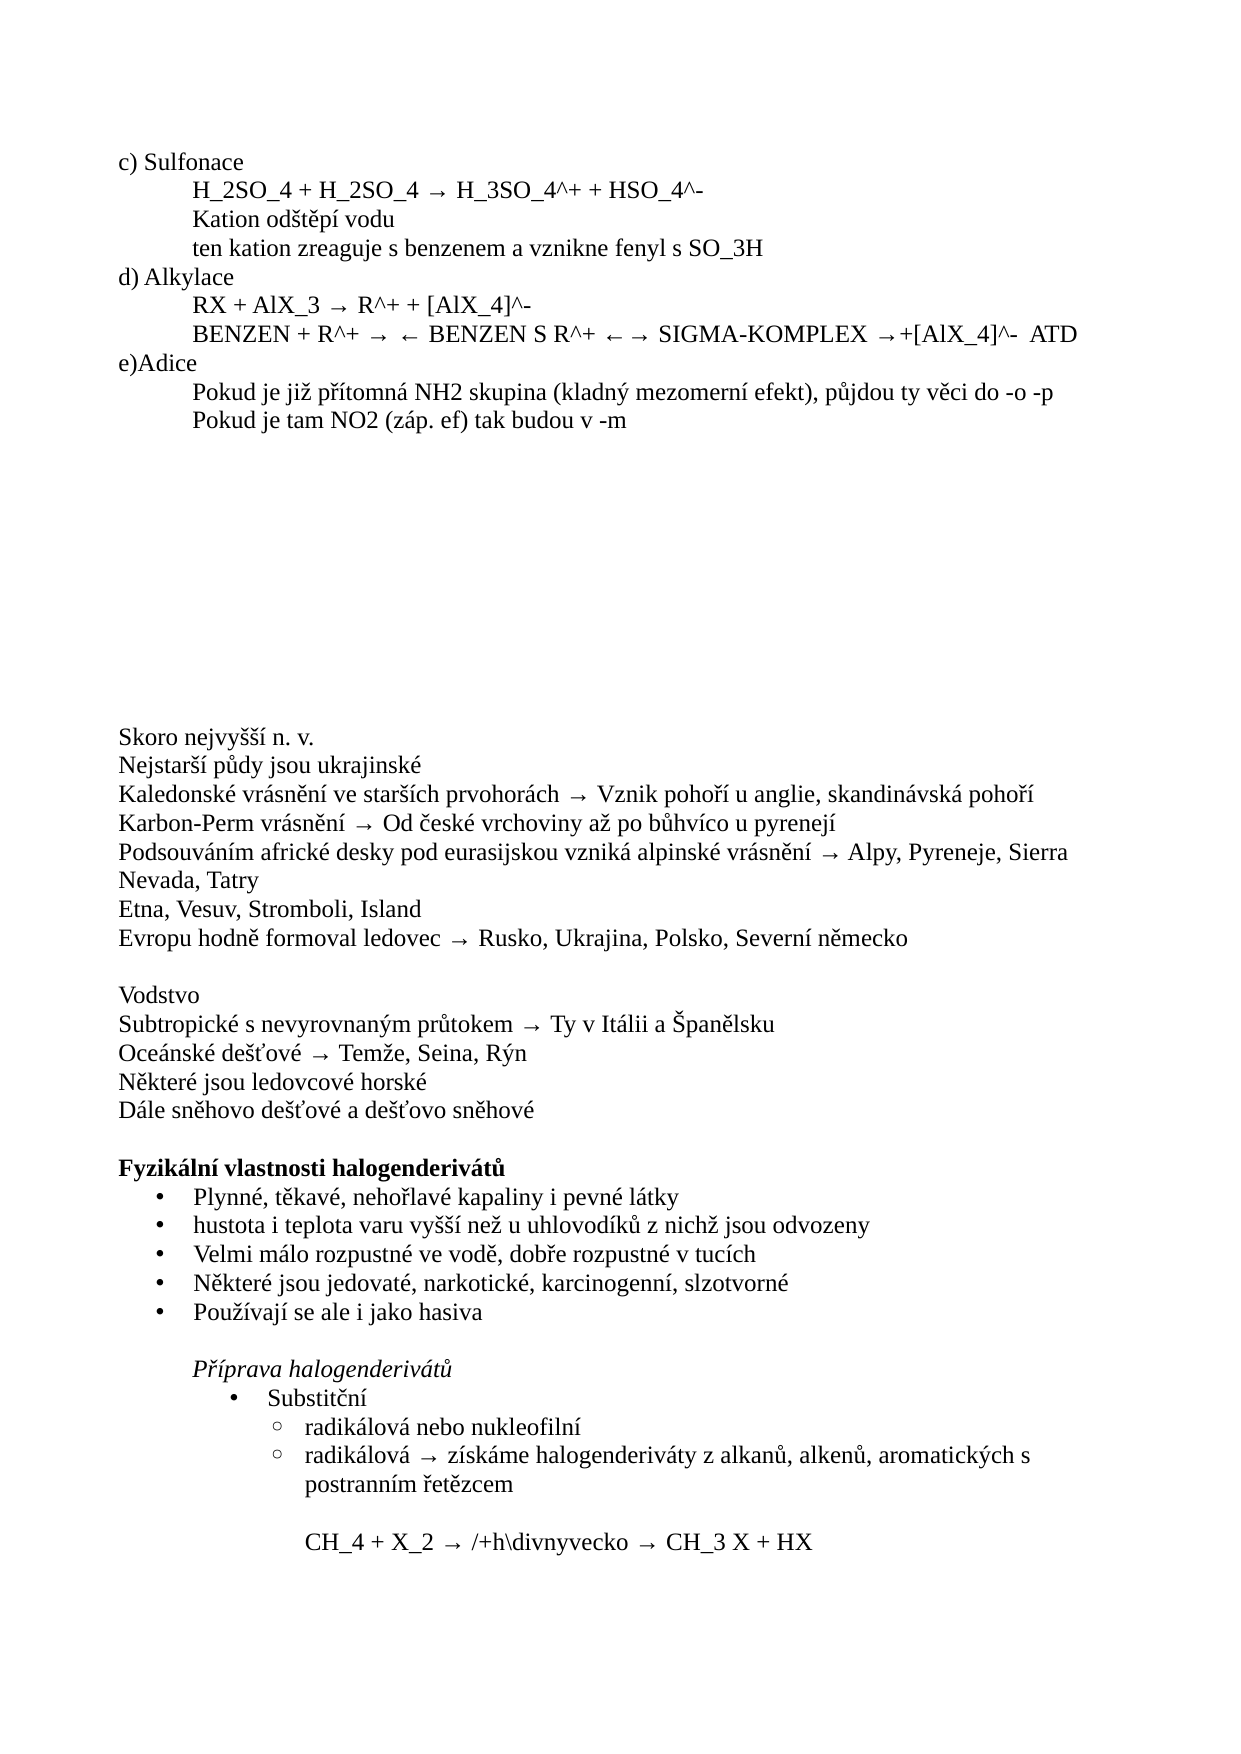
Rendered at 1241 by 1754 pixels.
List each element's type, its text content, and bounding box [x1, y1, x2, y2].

text c) Sulfonace [118, 147, 1122, 176]
text Pokud je již přítomná NH2 skupina (kladný mezomerní efekt), půjdou ty věci do -o -p [118, 377, 1122, 406]
text Karbon-Perm vrásnění → Od české vrchoviny až po bůhvíco u pyrenejí [118, 808, 1122, 837]
text Fyzikální vlastnosti halogenderivátů [118, 1153, 1122, 1182]
text Příprava halogenderivátů [118, 1354, 1122, 1383]
list Velmi málo rozpustné ve vodě, dobře rozpustné v tucích [156, 1239, 1122, 1268]
list Substitční [229, 1383, 1122, 1412]
text BENZEN + R^+ → ← BENZEN S R^+ ←→ SIGMA-KOMPLEX →+[AlX_4]^- ATD [118, 319, 1122, 348]
list radikálová nebo nukleofilní [267, 1412, 1122, 1441]
text Skoro nejvyšší n. v. [118, 722, 1122, 751]
text H_2SO_4 + H_2SO_4 → H_3SO_4^+ + HSO_4^- [118, 176, 1122, 204]
text Některé jsou ledovcové horské [118, 1067, 1122, 1096]
text Pokud je tam NO2 (záp. ef) tak budou v -m [118, 406, 1122, 434]
text Nejstarší půdy jsou ukrajinské [118, 751, 1122, 779]
text e)Adice [118, 348, 1122, 377]
text RX + AlX_3 → R^+ + [AlX_4]^- [118, 291, 1122, 319]
text Etna, Vesuv, Stromboli, Island [118, 894, 1122, 923]
list radikálová → získáme halogenderiváty z alkanů, alkenů, aromatických s postranním řetězcem CH_4 + X_2 → /+h\divnyvecko → CH_3 X + HX [267, 1441, 1122, 1584]
text Oceánské dešťové → Temže, Seina, Rýn [118, 1038, 1122, 1067]
list Používají se ale i jako hasiva [156, 1297, 1122, 1326]
text Vodstvo [118, 981, 1122, 1009]
text Kaledonské vrásnění ve starších prvohorách → Vznik pohoří u anglie, skandinávská pohoří [118, 779, 1122, 808]
list hustota i teplota varu vyšší než u uhlovodíků z nichž jsou odvozeny [156, 1211, 1122, 1239]
text Evropu hodně formoval ledovec → Rusko, Ukrajina, Polsko, Severní německo [118, 923, 1122, 952]
text Kation odštěpí vodu [118, 204, 1122, 233]
text d) Alkylace [118, 262, 1122, 291]
list Některé jsou jedovaté, narkotické, karcinogenní, slzotvorné [156, 1268, 1122, 1297]
list Plynné, těkavé, nehořlavé kapaliny i pevné látky [156, 1182, 1122, 1211]
text ten kation zreaguje s benzenem a vznikne fenyl s SO_3H [118, 233, 1122, 262]
text Dále sněhovo dešťové a dešťovo sněhové [118, 1096, 1122, 1124]
text Subtropické s nevyrovnaným průtokem → Ty v Itálii a Španělsku [118, 1009, 1122, 1038]
text Podsouváním africké desky pod eurasijskou vzniká alpinské vrásnění → Alpy, Pyreneje, Sierra Nevada, Tatry [118, 837, 1122, 894]
